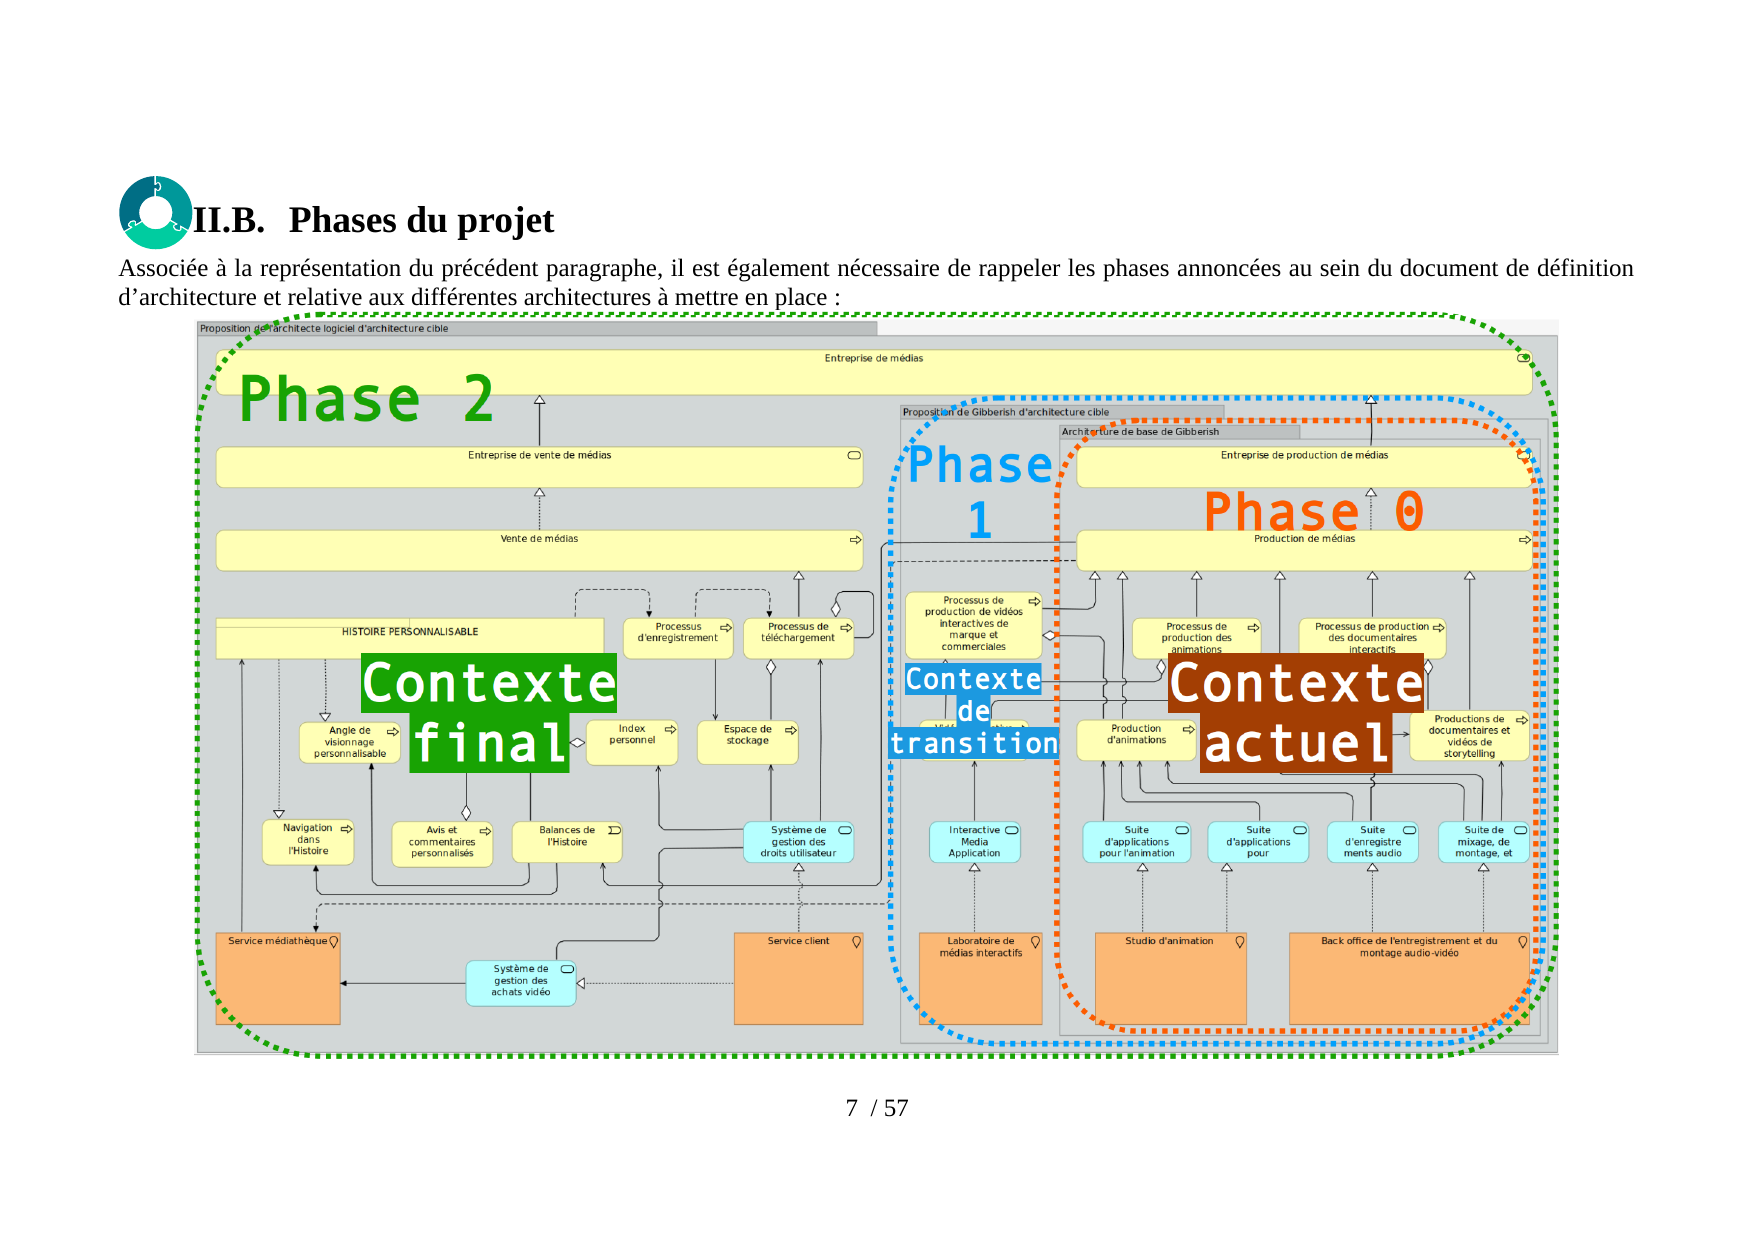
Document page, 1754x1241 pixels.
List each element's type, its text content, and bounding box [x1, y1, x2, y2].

text Associée à la représentation du précédent paragraphe, il est également nécessaire de rappeler les phases annoncées au sein du document de définition d’architecture et relative aux différentes architectures à mettre en place : [118, 253, 1636, 310]
subtitle [140, 197, 172, 229]
subtitle [118, 197, 130, 240]
picture [192, 310, 1562, 1061]
subtitle Phases du projet [182, 197, 1636, 240]
